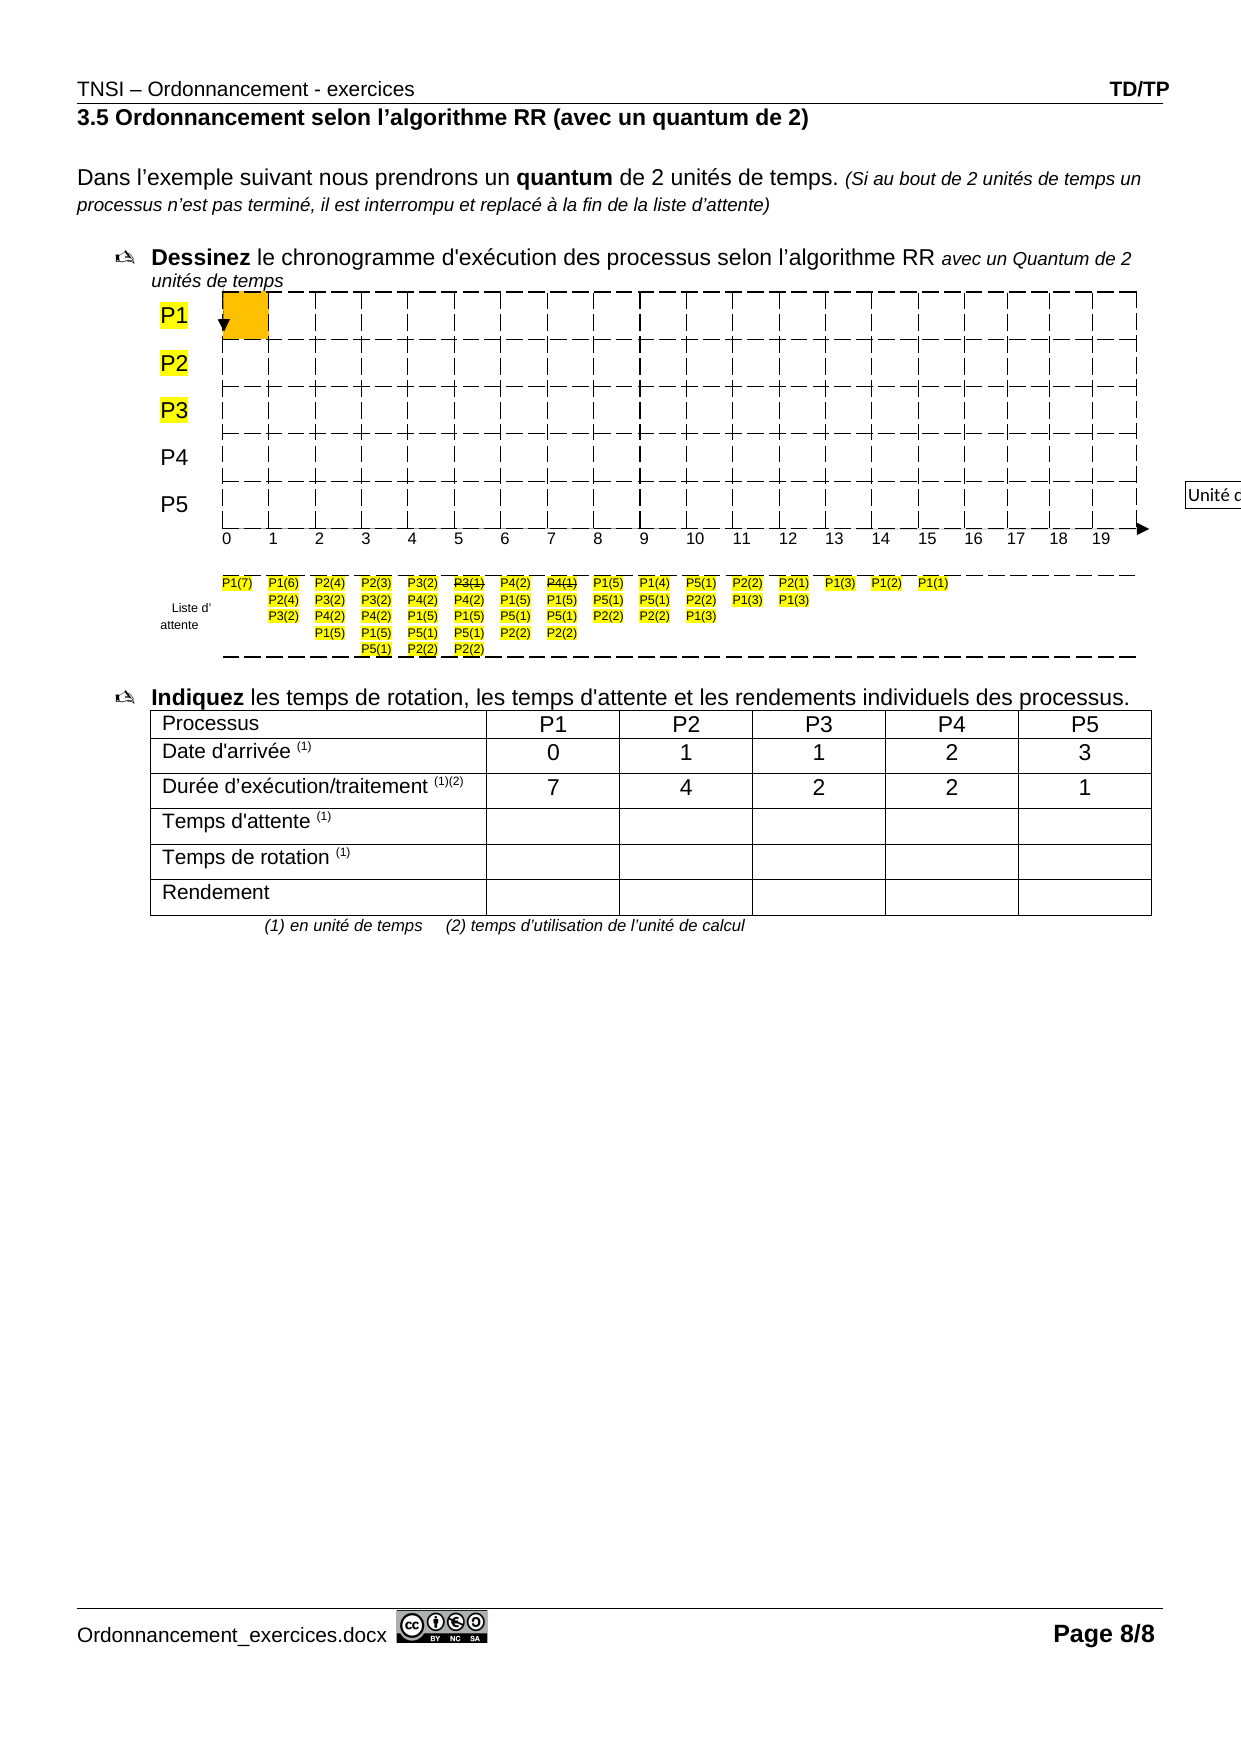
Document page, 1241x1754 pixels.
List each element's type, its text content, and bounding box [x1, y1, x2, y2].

picture [396, 1610, 488, 1643]
table_cell [1092, 575, 1136, 656]
table_cell [779, 339, 826, 386]
table_cell [686, 481, 733, 528]
table_cell [753, 845, 885, 879]
table_cell Date d'arrivée (1) [151, 739, 486, 773]
table_cell [223, 386, 269, 433]
table_cell P1(4) P5(1) P2(2) [640, 575, 686, 656]
table_cell Liste d’ attente [149, 575, 222, 656]
table_cell [753, 809, 885, 844]
table_cell [826, 481, 872, 528]
table_header P2 [620, 711, 752, 737]
table_cell [686, 386, 733, 433]
table_header [733, 291, 779, 339]
table_cell 0 [223, 529, 269, 575]
table_cell [1050, 339, 1092, 386]
table_cell [362, 386, 408, 433]
table_cell 18 [1050, 530, 1092, 575]
table_cell [686, 339, 733, 386]
table_cell [1050, 575, 1092, 656]
table_cell [965, 386, 1007, 433]
table_header [1007, 291, 1049, 339]
table_cell [965, 433, 1007, 481]
table_cell P4(1) P1(5) P5(1) P2(2) [547, 575, 593, 656]
table_cell [1092, 481, 1136, 528]
table_cell [620, 845, 752, 879]
table_cell [315, 386, 362, 433]
table_cell P2 [149, 339, 222, 386]
table_header [594, 291, 640, 339]
table_cell [501, 386, 547, 433]
table_cell [454, 339, 501, 386]
table_cell 4 [408, 529, 454, 575]
table_cell [872, 433, 918, 481]
table_cell P1(6) P2(4) P3(2) [269, 575, 315, 656]
text Dans l’exemple suivant nous prendrons un quantum de 2 unités de temps. (Si au bout de 2 unités de temps un processus n’est pas terminé, il est interrompu et replacé à la fin de la liste d’attente) [77, 164, 1163, 215]
table_cell [620, 880, 752, 914]
table_cell [501, 339, 547, 386]
table_cell [1092, 339, 1136, 386]
table_cell [223, 339, 269, 386]
table_cell [594, 386, 640, 433]
table_cell P5(1) P2(2) P1(3) [686, 575, 733, 656]
table_cell [315, 433, 362, 481]
table_cell [826, 433, 872, 481]
table_cell [640, 339, 686, 386]
table_cell 3 [362, 529, 408, 575]
table_header [223, 291, 269, 339]
table_cell Durée d’exécution/traitement (1)(2) [151, 774, 486, 808]
table_header [1092, 291, 1136, 339]
table_cell [733, 433, 779, 481]
table_cell [918, 386, 965, 433]
table_cell [640, 433, 686, 481]
table_cell [269, 433, 315, 481]
table_cell 1 [1019, 774, 1151, 808]
table_header [826, 291, 872, 339]
list Dessinez le chronogramme d'exécution des processus selon l’algorithme RR avec un Quantum de 2 unités de temps [114, 243, 1163, 291]
table_cell [487, 845, 619, 879]
table_cell [223, 433, 269, 481]
table_cell [965, 481, 1007, 528]
table_cell [269, 481, 315, 528]
table_cell 5 [454, 529, 501, 575]
table_cell P1(2) [872, 575, 918, 656]
table_cell [918, 433, 965, 481]
table_cell [733, 386, 779, 433]
table_header [501, 291, 547, 339]
table_cell [779, 433, 826, 481]
text 3.5 Ordonnancement selon l’algorithme RR (avec un quantum de 2) [77, 104, 1163, 130]
table_header [779, 291, 826, 339]
table_cell [594, 433, 640, 481]
table_cell 7 [547, 529, 593, 575]
table_header P4 [886, 711, 1018, 737]
table_cell [454, 433, 501, 481]
table_cell [547, 433, 593, 481]
table_cell [547, 481, 593, 528]
table_cell [269, 339, 315, 386]
table_cell [223, 481, 269, 528]
table_cell [965, 339, 1007, 386]
table_cell [1007, 339, 1049, 386]
table_header [1050, 291, 1092, 339]
table_cell P3(1) P4(2) P1(5) P5(1) P2(2) [454, 575, 501, 656]
table_cell [362, 339, 408, 386]
table_cell [918, 339, 965, 386]
table_cell [1092, 433, 1136, 481]
table_cell 15 [918, 530, 965, 575]
table_cell 1 [620, 739, 752, 773]
table_cell [779, 386, 826, 433]
table_header [269, 291, 315, 339]
table_cell P2(1) P1(3) [779, 575, 826, 656]
table_cell 10 [686, 529, 733, 575]
table_cell [315, 481, 362, 528]
table_cell [501, 481, 547, 528]
table_cell [487, 809, 619, 844]
table_cell Temps de rotation (1) [151, 845, 486, 879]
table_cell 9 [640, 529, 686, 575]
table_header [686, 291, 733, 339]
table_cell [1007, 433, 1049, 481]
table_cell [826, 339, 872, 386]
table_cell [269, 386, 315, 433]
table_header [315, 291, 362, 339]
table_cell [408, 339, 454, 386]
table_cell [686, 433, 733, 481]
table_cell [408, 386, 454, 433]
table_cell P4(2) P1(5) P5(1) P2(2) [501, 575, 547, 656]
table_cell P4 [149, 433, 222, 481]
table_cell [918, 481, 965, 528]
table_cell 19 [1092, 530, 1136, 575]
table_cell [886, 809, 1018, 844]
table_cell [1050, 481, 1092, 528]
table_cell P5 [149, 481, 222, 528]
table_cell 13 [826, 529, 872, 575]
table_cell 16 [965, 530, 1007, 575]
table_cell [872, 339, 918, 386]
table_cell [1007, 386, 1049, 433]
table_cell 7 [487, 774, 619, 808]
table_header [640, 291, 686, 339]
table_cell 6 [501, 529, 547, 575]
table_cell 12 [779, 529, 826, 575]
table_cell [315, 339, 362, 386]
table_cell [640, 386, 686, 433]
table_cell [1007, 481, 1049, 528]
table_cell 0 [487, 739, 619, 773]
table_cell [362, 481, 408, 528]
table_header [965, 291, 1007, 339]
table_header P5 [1019, 711, 1151, 737]
table_cell [408, 433, 454, 481]
table_cell [826, 386, 872, 433]
table_cell [872, 481, 918, 528]
text (1) en unité de temps (2) temps d’utilisation de l’unité de calcul [264, 916, 1163, 935]
table_cell P2(3) P3(2) P4(2) P1(5) P5(1) [362, 575, 408, 656]
table_cell [487, 880, 619, 914]
table_cell [149, 528, 222, 575]
table_header Processus [151, 711, 486, 737]
table_header P1 [149, 291, 222, 339]
table_cell [454, 481, 501, 528]
table_header [408, 291, 454, 339]
table_cell 1 [753, 739, 885, 773]
table_cell P2(4) P3(2) P4(2) P1(5) [315, 575, 362, 656]
table_cell [594, 339, 640, 386]
table_cell P3(2) P4(2) P1(5) P5(1) P2(2) [408, 575, 454, 656]
table_header P3 [753, 711, 885, 737]
table_cell [872, 386, 918, 433]
table_cell 8 [594, 529, 640, 575]
table_cell 2 [886, 774, 1018, 808]
table_cell [733, 481, 779, 528]
table_cell 2 [886, 739, 1018, 773]
table_header [362, 291, 408, 339]
table_cell [501, 433, 547, 481]
table_cell 2 [753, 774, 885, 808]
table_cell [733, 339, 779, 386]
table_cell Temps d'attente (1) [151, 809, 486, 844]
table_cell 1 [269, 529, 315, 575]
table_cell [454, 386, 501, 433]
table_cell P1(1) [918, 575, 965, 656]
list Indiquez les temps de rotation, les temps d'attente et les rendements individuels des processus. [114, 684, 1163, 710]
table_cell [640, 481, 686, 528]
table_cell P1(7) [223, 575, 269, 656]
table_cell 2 [315, 529, 362, 575]
table_cell [408, 481, 454, 528]
table_cell [594, 481, 640, 528]
table_cell [1019, 845, 1151, 879]
table_cell [779, 481, 826, 528]
table_header P1 [487, 711, 619, 737]
table_cell 14 [872, 530, 918, 575]
table_header [872, 291, 918, 339]
table_header [918, 291, 965, 339]
table_cell 11 [733, 529, 779, 575]
table_cell [620, 809, 752, 844]
table_cell [1050, 433, 1092, 481]
table_cell Rendement [151, 880, 486, 914]
table_cell 17 [1007, 530, 1049, 575]
table_cell [886, 880, 1018, 914]
table_cell P2(2) P1(3) [733, 575, 779, 656]
table_cell [1019, 880, 1151, 914]
table_cell [753, 880, 885, 914]
table_cell [965, 575, 1007, 656]
table_cell [1092, 386, 1136, 433]
table_cell [547, 386, 593, 433]
table_header [547, 291, 593, 339]
table_cell P1(5) P5(1) P2(2) [594, 575, 640, 656]
table_cell [1019, 809, 1151, 844]
table_cell 4 [620, 774, 752, 808]
table_cell [1007, 575, 1049, 656]
table_cell [1050, 386, 1092, 433]
table_cell [547, 339, 593, 386]
table_header [454, 291, 501, 339]
table_cell P3 [149, 386, 222, 433]
table_cell 3 [1019, 739, 1151, 773]
table_cell P1(3) [826, 575, 872, 656]
table_cell [362, 433, 408, 481]
table_cell [886, 845, 1018, 879]
